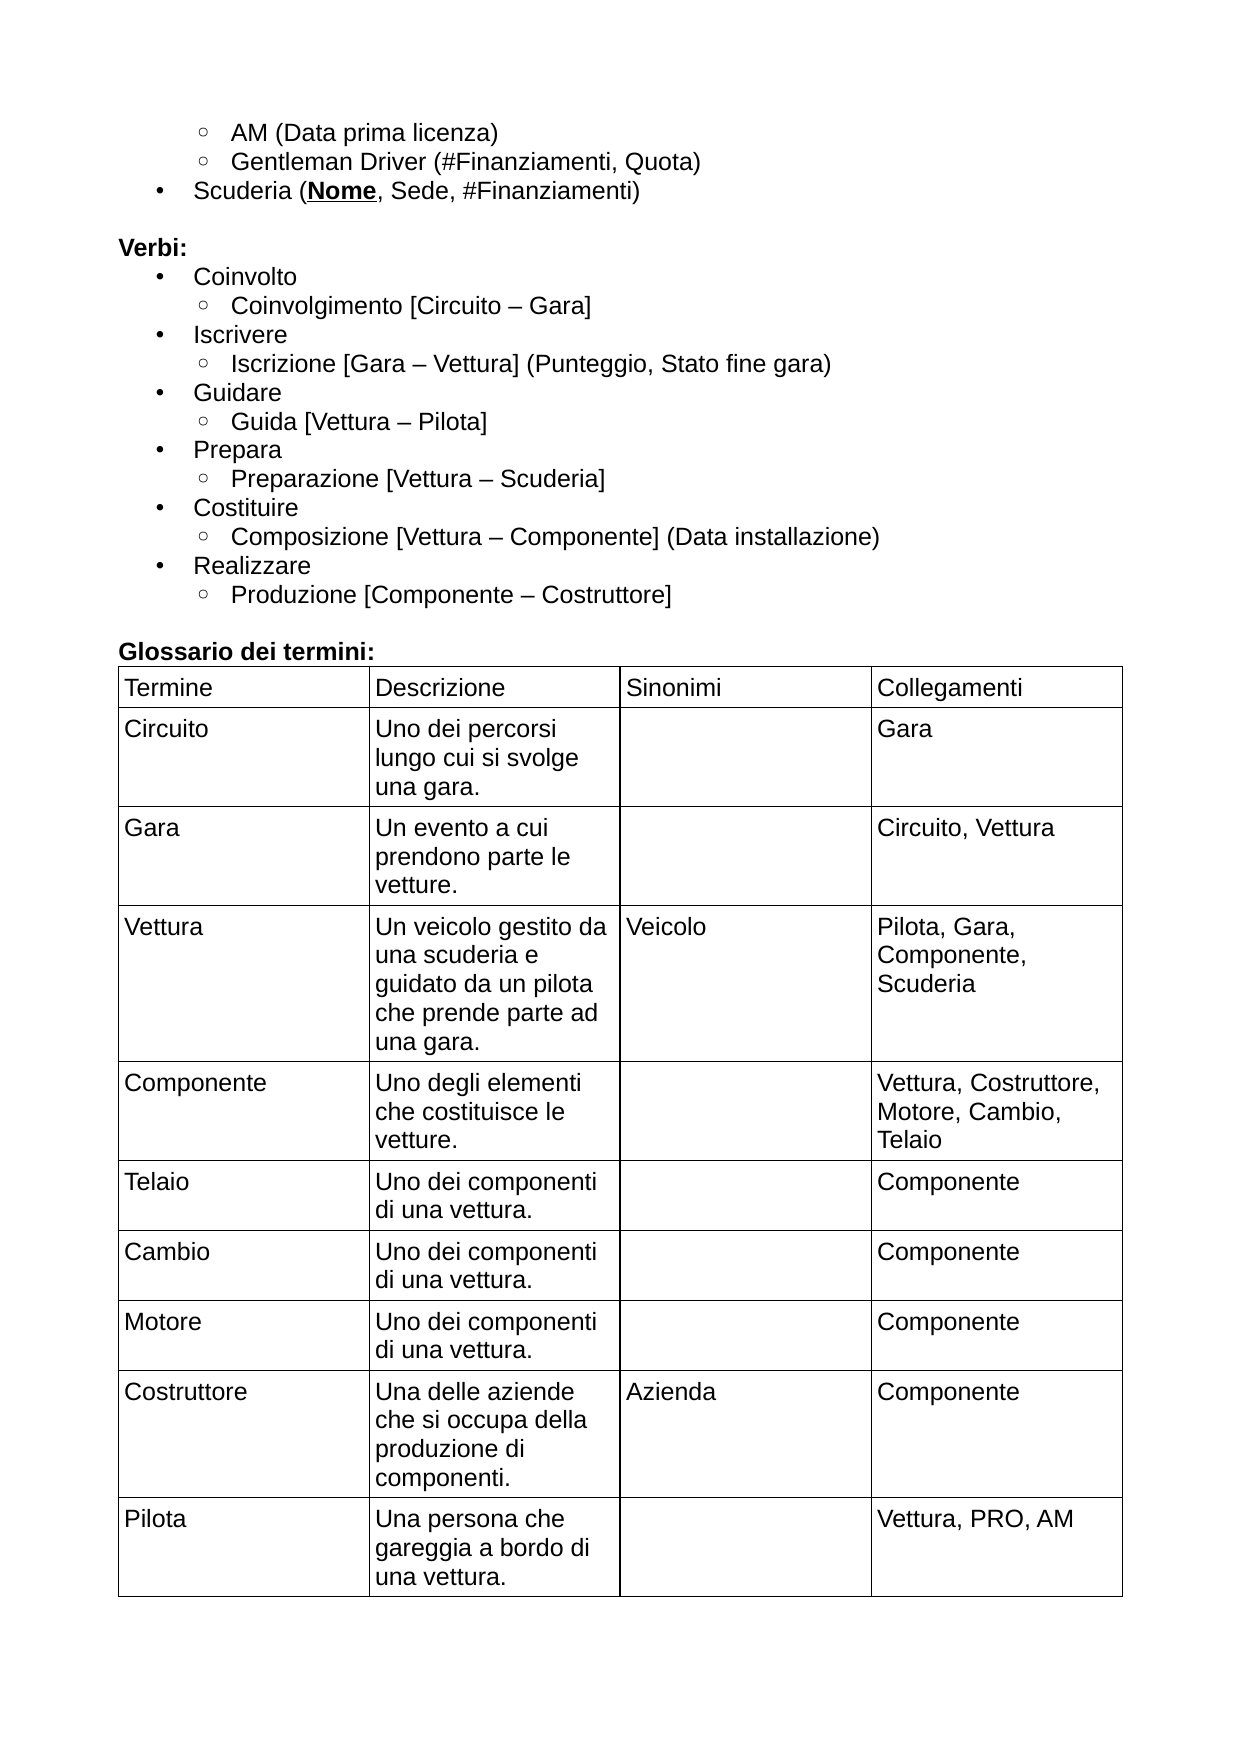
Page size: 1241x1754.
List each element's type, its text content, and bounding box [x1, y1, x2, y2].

list Coinvolto [156, 262, 1122, 291]
list Prepara [156, 435, 1122, 464]
table_cell Vettura [119, 906, 369, 1061]
table_cell [621, 807, 871, 905]
table_cell Telaio [119, 1161, 369, 1230]
list Iscrivere [156, 320, 1122, 349]
table_cell Pilota [119, 1498, 369, 1596]
table_cell Uno dei percorsi lungo cui si svolge una gara. [370, 708, 619, 806]
table_cell [621, 1062, 871, 1160]
table_cell Una delle aziende che si occupa della produzione di componenti. [370, 1371, 619, 1497]
table_cell [621, 1498, 871, 1596]
table_cell Azienda [621, 1371, 871, 1497]
table_cell Uno dei componenti di una vettura. [370, 1231, 619, 1300]
table_cell Componente [119, 1062, 369, 1160]
list Guidare [156, 378, 1122, 406]
table_cell Vettura, PRO, AM [872, 1498, 1122, 1596]
table_cell Uno dei componenti di una vettura. [370, 1301, 619, 1370]
list Produzione [Componente – Costruttore] [193, 579, 1122, 608]
table_cell Uno degli elementi che costituisce le vetture. [370, 1062, 619, 1160]
list Coinvolgimento [Circuito – Gara] [193, 291, 1122, 320]
list Preparazione [Vettura – Scuderia] [193, 464, 1122, 493]
table_cell Circuito [119, 708, 369, 806]
table_cell [621, 1301, 871, 1370]
table_header Collegamenti [872, 667, 1122, 707]
table_cell Vettura, Costruttore, Motore, Cambio, Telaio [872, 1062, 1122, 1160]
list Scuderia (Nome, Sede, #Finanziamenti) [156, 176, 1122, 205]
table_cell [621, 1161, 871, 1230]
table_header Termine [119, 667, 369, 707]
list Composizione [Vettura – Componente] (Data installazione) [193, 522, 1122, 551]
table_cell Una persona che gareggia a bordo di una vettura. [370, 1498, 619, 1596]
table_cell Costruttore [119, 1371, 369, 1497]
table_cell Componente [872, 1231, 1122, 1300]
table_cell [621, 1231, 871, 1300]
list AM (Data prima licenza) [193, 118, 1122, 147]
text Verbi: [118, 233, 1122, 262]
table_cell Veicolo [621, 906, 871, 1061]
list Realizzare [156, 551, 1122, 579]
table_cell Componente [872, 1161, 1122, 1230]
table_cell Pilota, Gara, Componente, Scuderia [872, 906, 1122, 1061]
table_header Descrizione [370, 667, 619, 707]
table_cell Componente [872, 1371, 1122, 1497]
table_cell [621, 708, 871, 806]
table_cell Cambio [119, 1231, 369, 1300]
list Iscrizione [Gara – Vettura] (Punteggio, Stato fine gara) [193, 349, 1122, 378]
table_cell Gara [872, 708, 1122, 806]
table_header Sinonimi [621, 667, 871, 707]
table_cell Uno dei componenti di una vettura. [370, 1161, 619, 1230]
table_cell Circuito, Vettura [872, 807, 1122, 905]
table_cell Gara [119, 807, 369, 905]
list Costituire [156, 493, 1122, 522]
table_cell Motore [119, 1301, 369, 1370]
list Gentleman Driver (#Finanziamenti, Quota) [193, 147, 1122, 176]
text Glossario dei termini: [118, 637, 1122, 666]
table_cell Un veicolo gestito da una scuderia e guidato da un pilota che prende parte ad una gara. [370, 906, 619, 1061]
table_cell Un evento a cui prendono parte le vetture. [370, 807, 619, 905]
list Guida [Vettura – Pilota] [193, 406, 1122, 435]
table_cell Componente [872, 1301, 1122, 1370]
